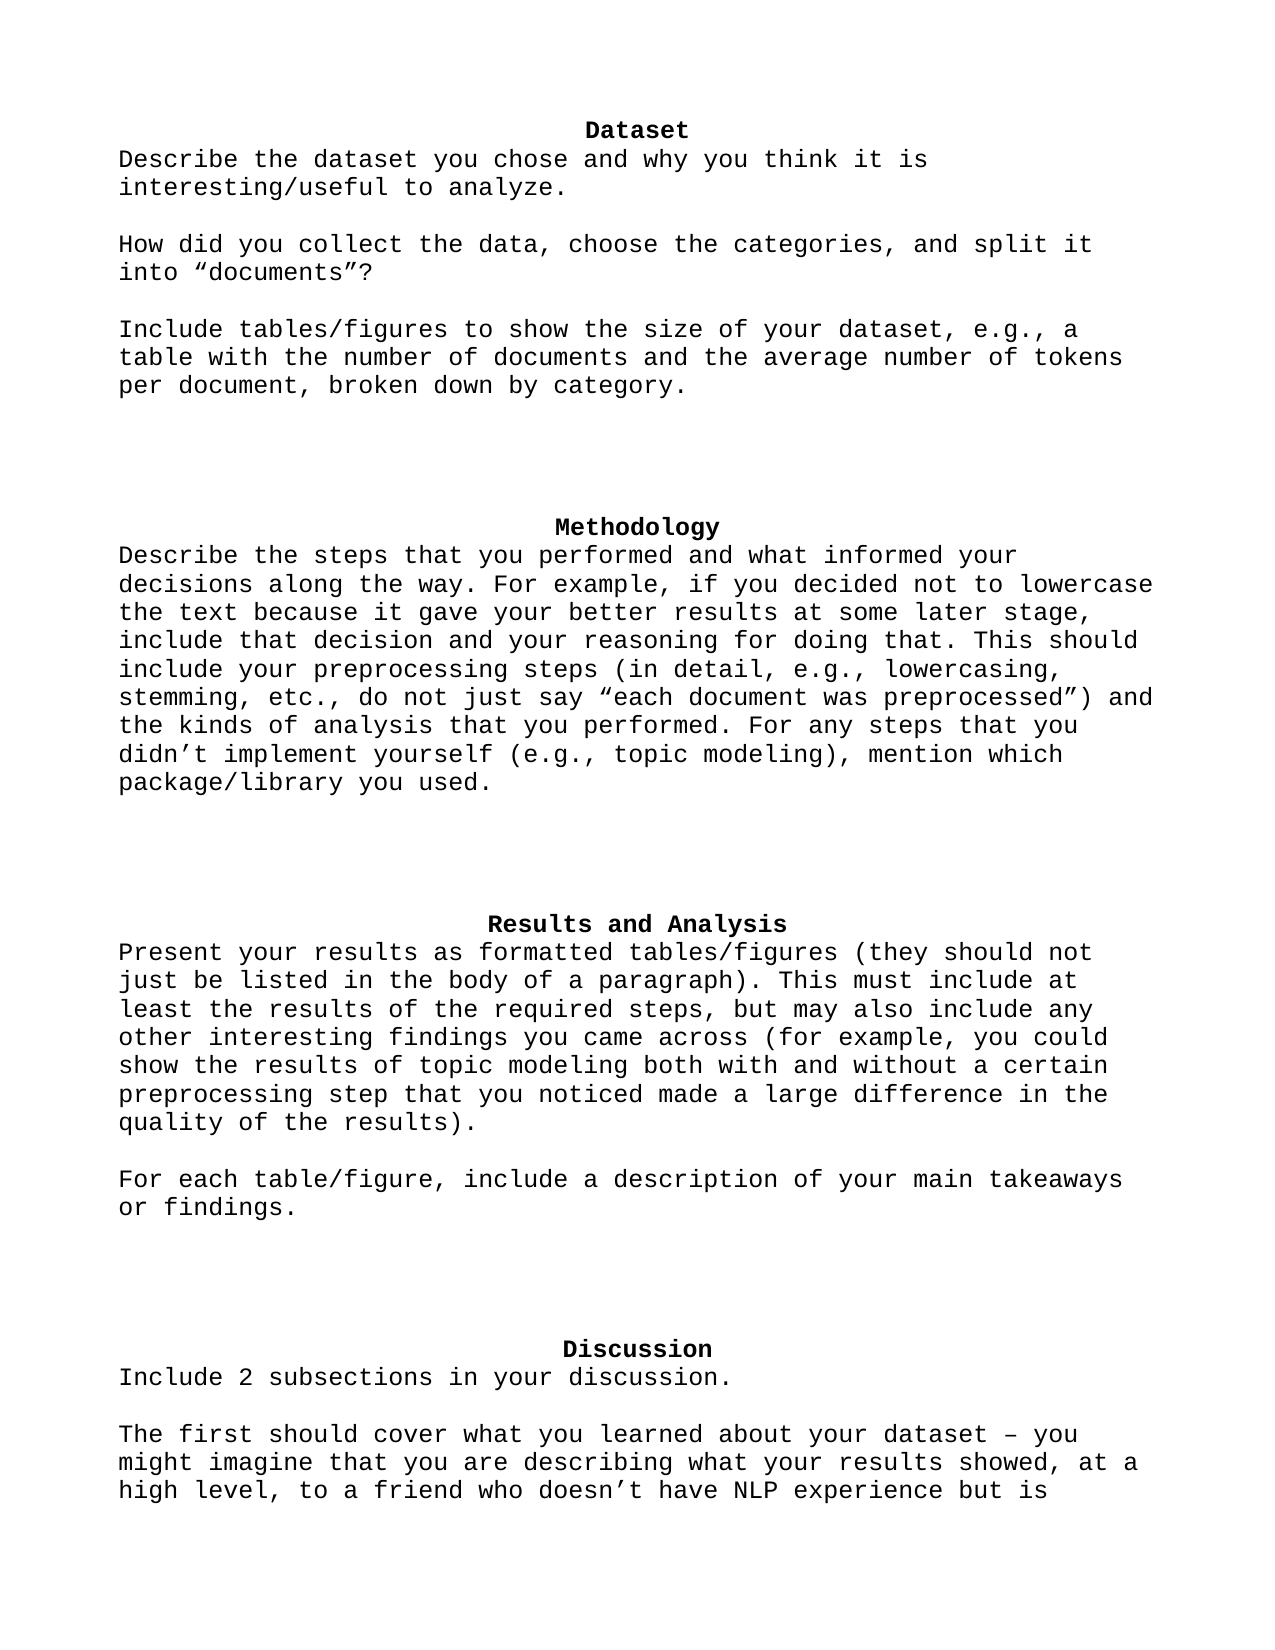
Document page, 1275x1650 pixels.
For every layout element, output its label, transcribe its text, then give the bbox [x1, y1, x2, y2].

text the text because it gave your better results at some later stage, include that decision and your reasoning for doing that. This should include your preprocessing steps (in detail, e.g., lowercasing, stemming, etc., do not just say “each document was preprocessed”) and the kinds of analysis that you performed. For any steps that you didn’t implement yourself (e.g., topic modeling), mention which package/library you used. [118, 600, 1157, 798]
text Results and Analysis [118, 911, 1157, 940]
text Discussion [118, 1336, 1157, 1365]
text Include tables/figures to show the size of your dataset, e.g., a table with the number of documents and the average number of tokens per document, broken down by category. [118, 316, 1157, 401]
text How did you collect the data, choose the categories, and split it into “documents”? [118, 231, 1157, 288]
text The first should cover what you learned about your dataset – you might imagine that you are describing what your results showed, at a high level, to a friend who doesn’t have NLP experience but is [118, 1421, 1157, 1506]
text Present your results as formatted tables/figures (they should not just be listed in the body of a paragraph). This must include at least the results of the required steps, but may also include any other interesting findings you came across (for example, you could [118, 940, 1157, 1053]
text Dataset [118, 118, 1157, 146]
text Methodology [118, 515, 1157, 543]
text Describe the dataset you chose and why you think it is interesting/useful to analyze. [118, 146, 1157, 203]
text Describe the steps that you performed and what informed your decisions along the way. For example, if you decided not to lowercase [118, 543, 1157, 600]
text show the results of topic modeling both with and without a certain preprocessing step that you noticed made a large difference in the quality of the results). [118, 1053, 1157, 1138]
text For each table/figure, include a description of your main takeaways or findings. [118, 1166, 1157, 1223]
text Include 2 subsections in your discussion. [118, 1365, 1157, 1393]
